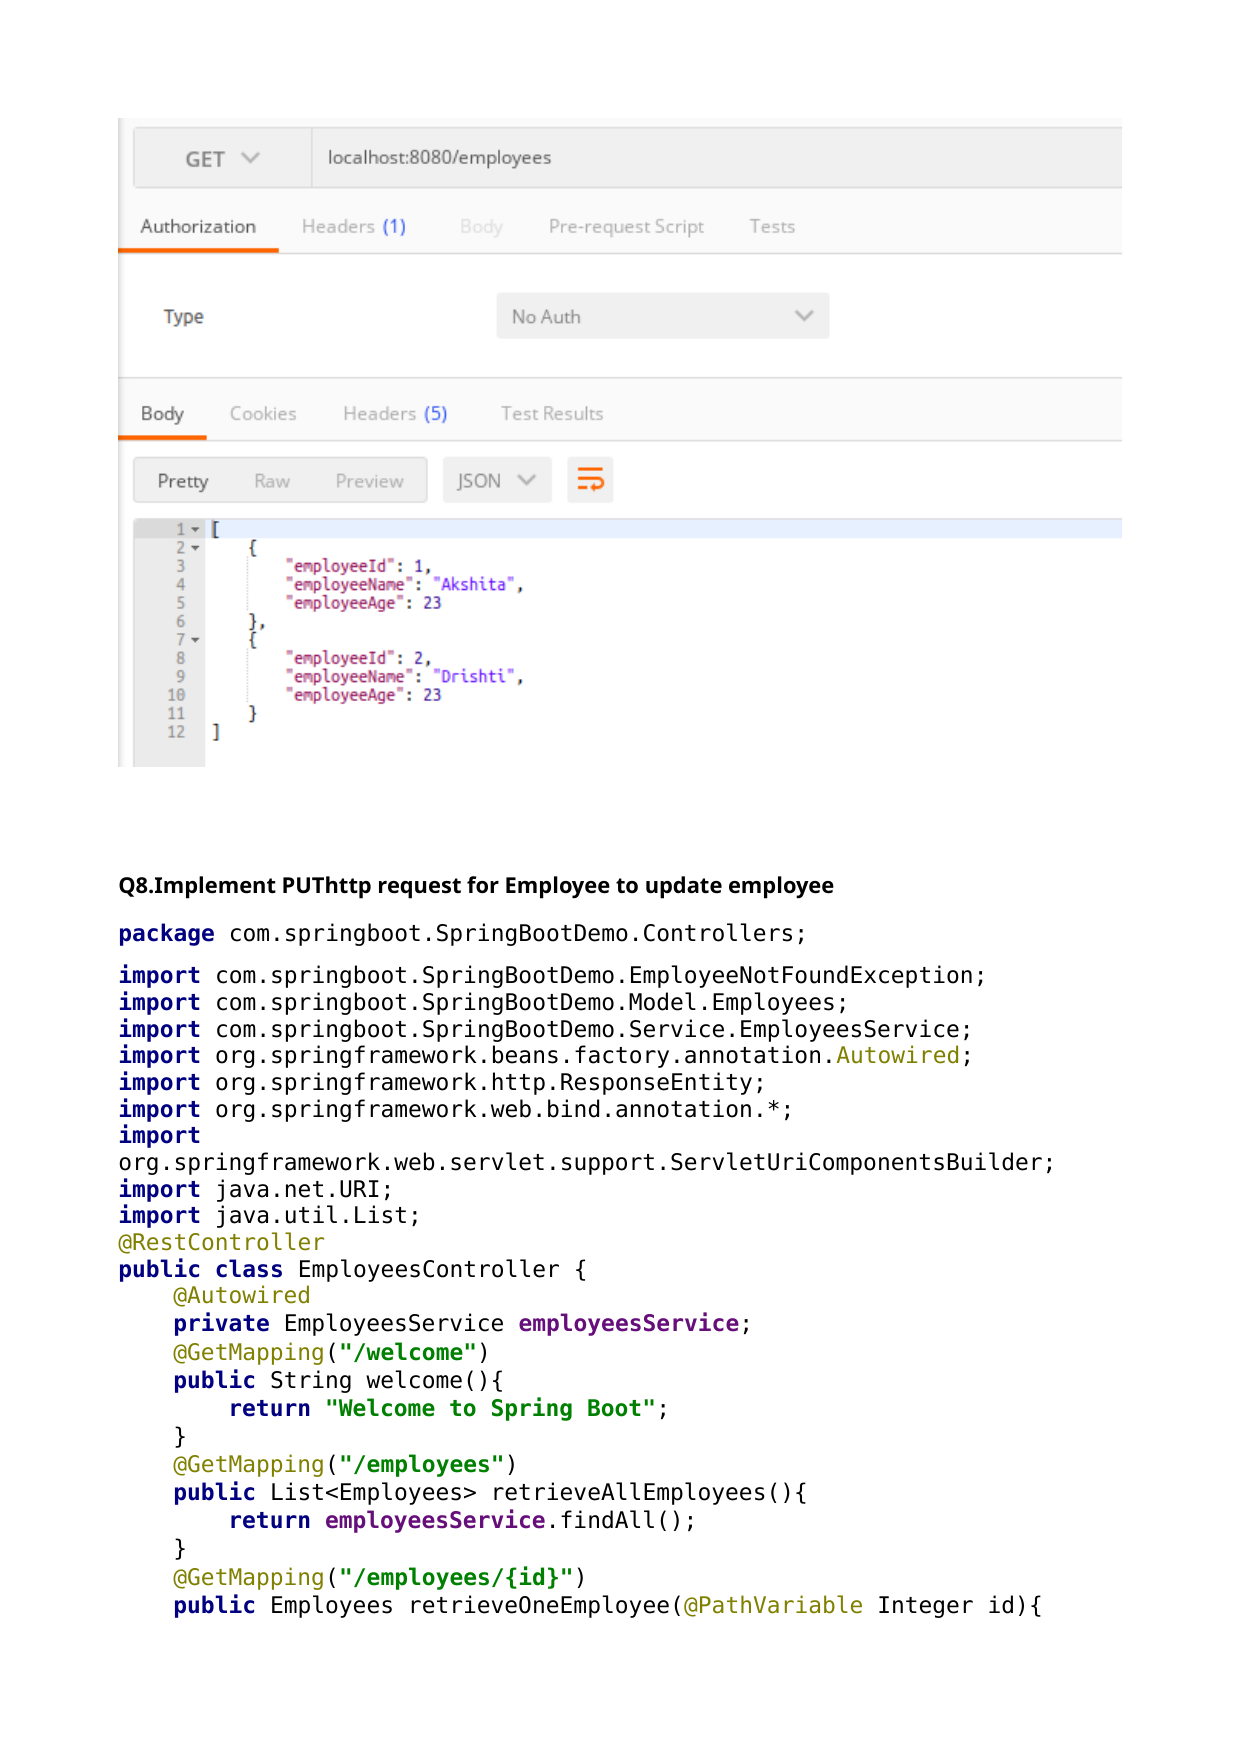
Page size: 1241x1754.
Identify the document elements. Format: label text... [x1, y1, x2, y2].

text import java.util.List; [118, 1202, 1122, 1229]
text public Employees retrieveOneEmployee(@PathVariable Integer id){ [118, 1592, 1122, 1620]
text import org.springframework.web.servlet.support.ServletUriComponentsBuilder; [118, 1122, 1122, 1176]
text @GetMapping("/employees") [118, 1451, 1122, 1479]
text public String welcome(){ [118, 1367, 1122, 1395]
text package com.springboot.SpringBootDemo.Controllers; [118, 920, 1122, 947]
text import org.springframework.beans.factory.annotation.Autowired; [118, 1042, 1122, 1069]
text import java.net.URI; [118, 1176, 1122, 1202]
text public List<Employees> retrieveAllEmployees(){ [118, 1479, 1122, 1507]
text import com.springboot.SpringBootDemo.Model.Employees; [118, 989, 1122, 1016]
text private EmployeesService employeesService; [118, 1311, 1122, 1339]
text Q8.Implement PUThttp request for Employee to update employee [118, 870, 1122, 900]
picture [118, 118, 1123, 767]
text public class EmployeesController { [118, 1256, 1122, 1282]
text @GetMapping("/welcome") [118, 1339, 1122, 1367]
text import com.springboot.SpringBootDemo.EmployeeNotFoundException; [118, 962, 1122, 989]
text @Autowired [118, 1282, 1122, 1311]
text @GetMapping("/employees/{id}") [118, 1564, 1122, 1592]
text import org.springframework.http.ResponseEntity; [118, 1069, 1122, 1096]
text } [118, 1536, 1122, 1564]
text return employeesService.findAll(); [118, 1507, 1122, 1536]
text } [118, 1423, 1122, 1451]
text import org.springframework.web.bind.annotation.*; [118, 1096, 1122, 1122]
text return "Welcome to Spring Boot"; [118, 1395, 1122, 1423]
text @RestController [118, 1229, 1122, 1256]
text import com.springboot.SpringBootDemo.Service.EmployeesService; [118, 1016, 1122, 1042]
